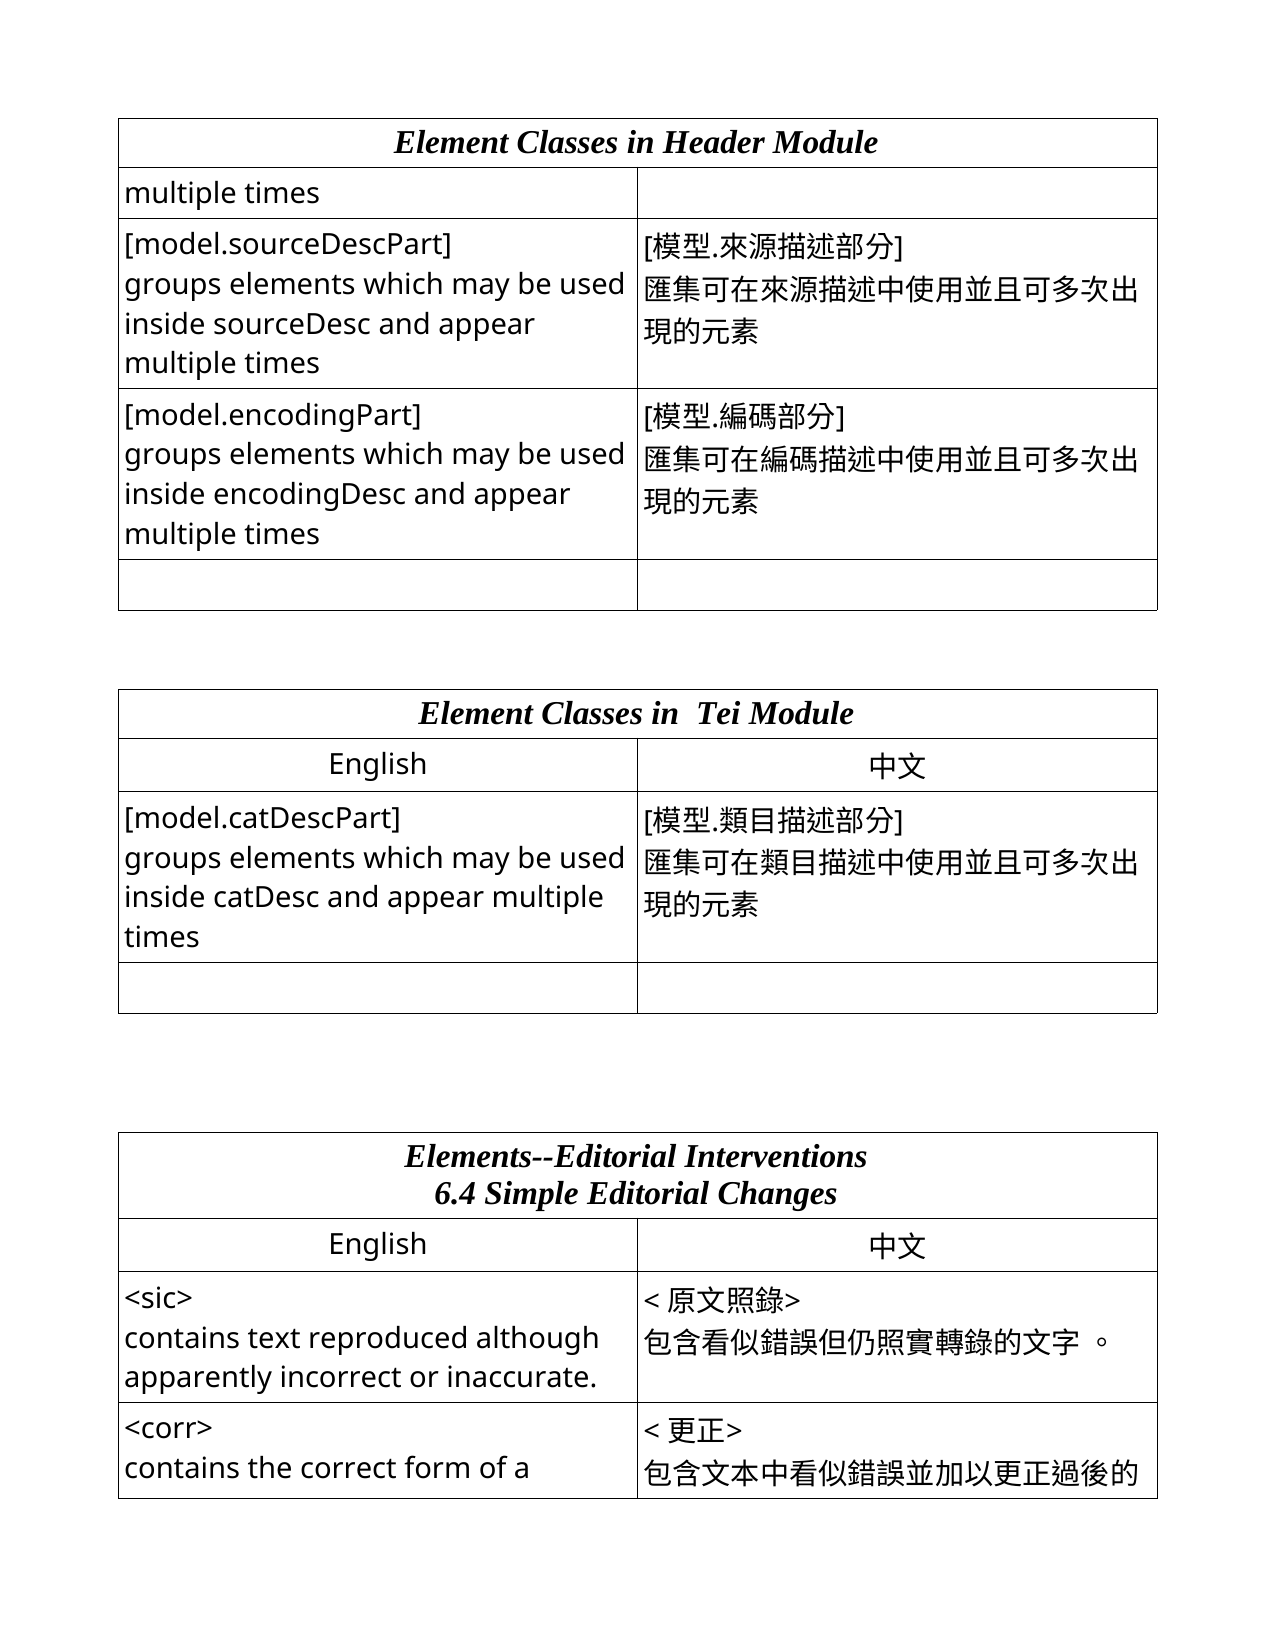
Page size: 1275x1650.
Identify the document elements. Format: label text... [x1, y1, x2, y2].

table_cell [model.catDescPart] groups elements which may be used inside catDesc and appear multiple times [119, 792, 637, 962]
table_cell <sic> contains text reproduced although apparently incorrect or inaccurate. [119, 1272, 637, 1402]
table_cell 中文 [638, 1219, 1157, 1271]
table_cell [模型.編碼部分] 匯集可在編碼描述中使用並且可多次出現的元素 [638, 389, 1157, 558]
table_header Element Classes in Header Module [119, 119, 1157, 167]
table_cell [638, 168, 1157, 218]
table_header Elements--Editorial Interventions 6.4 Simple Editorial Changes [119, 1133, 1157, 1217]
table_cell [model.encodingPart] groups elements which may be used inside encodingDesc and appear multiple times [119, 389, 637, 558]
table_cell < 更正> 包含文本中看似錯誤並加以更正過後的 [638, 1403, 1157, 1498]
table_cell [638, 560, 1157, 610]
table_cell English [119, 1219, 637, 1271]
table_cell [119, 560, 637, 610]
table_cell [638, 963, 1157, 1013]
table_cell English [119, 739, 637, 791]
table_cell < 原文照錄> 包含看似錯誤但仍照實轉錄的文字 。 [638, 1272, 1157, 1402]
table_cell multiple times [119, 168, 637, 218]
table_cell [119, 963, 637, 1013]
table_cell [模型.來源描述部分] 匯集可在來源描述中使用並且可多次出現的元素 [638, 219, 1157, 388]
table_header Element Classes in Tei Module [119, 690, 1157, 738]
table_cell [模型.類目描述部分] 匯集可在類目描述中使用並且可多次出現的元素 [638, 792, 1157, 962]
table_cell 中文 [638, 739, 1157, 791]
table_cell [model.sourceDescPart] groups elements which may be used inside sourceDesc and appear multiple times [119, 219, 637, 388]
table_cell <corr> contains the correct form of a [119, 1403, 637, 1498]
